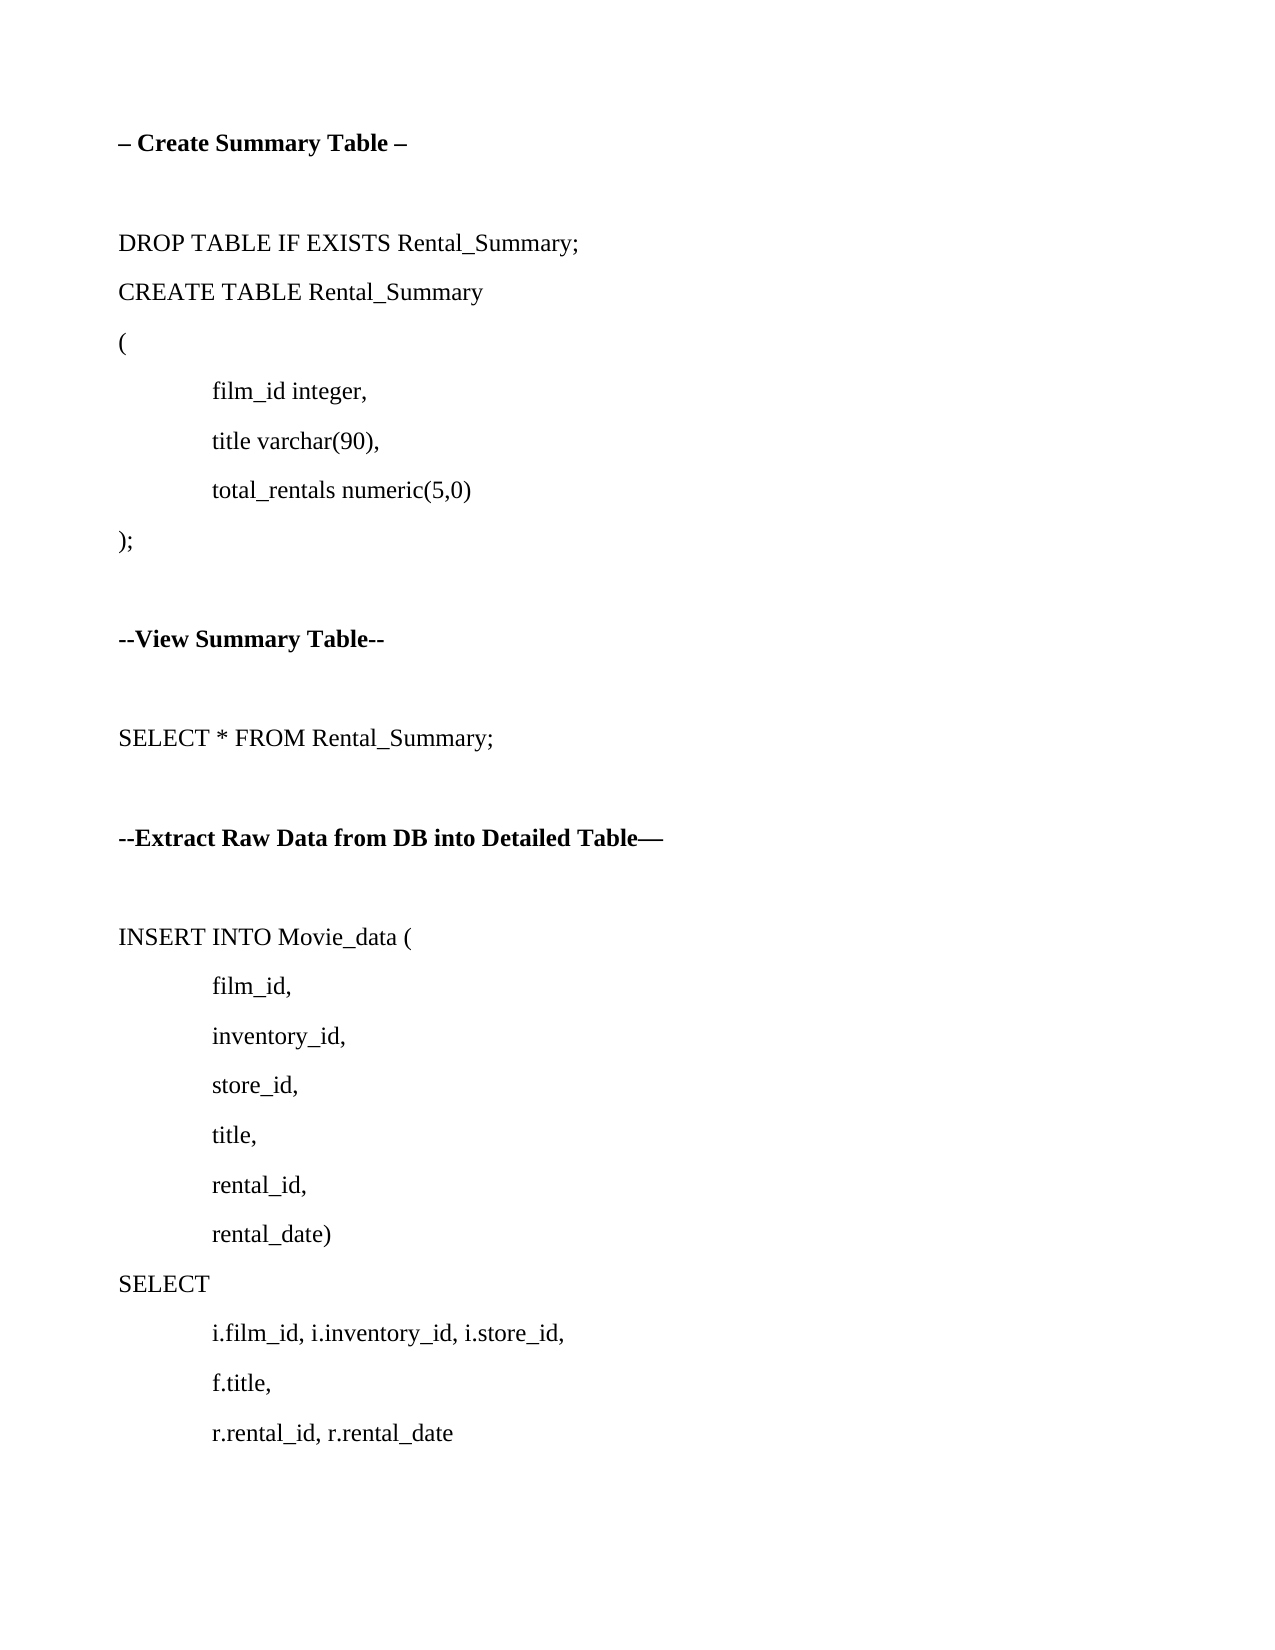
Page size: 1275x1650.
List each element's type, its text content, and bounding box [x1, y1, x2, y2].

table_header – Create Summary Table – DROP TABLE IF EXISTS Rental_Summary; CREATE TABLE Rental_Summary ( film_id integer, title varchar(90), total_rentals numeric(5,0) ); --View Summary Table-- SELECT * FROM Rental_Summary; --Extract Raw Data from DB into Detailed Table— INSERT INTO Movie_data ( film_id, inventory_id, store_id, title, rental_id, rental_date) SELECT i.film_id, i.inventory_id, i.store_id, f.title, r.rental_id, r.rental_date [118, 118, 933, 1506]
